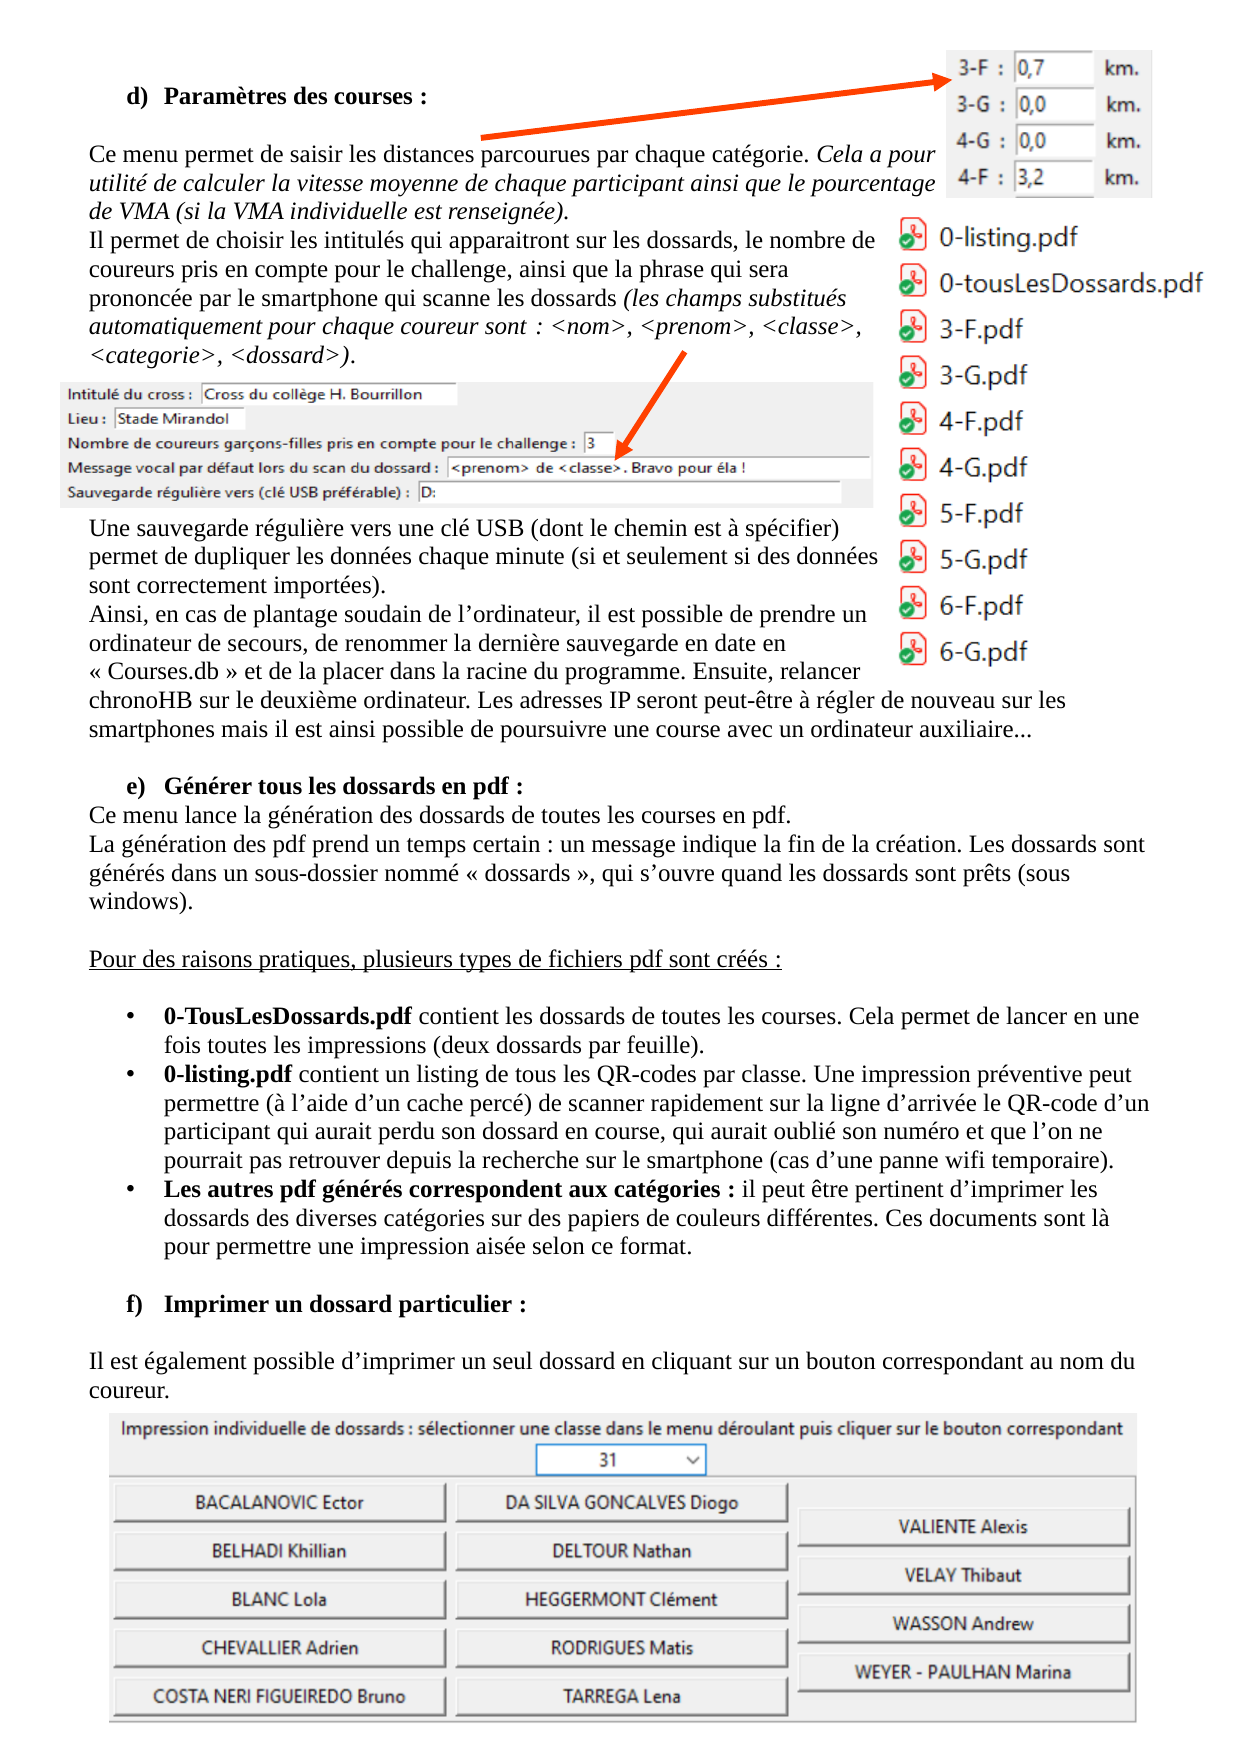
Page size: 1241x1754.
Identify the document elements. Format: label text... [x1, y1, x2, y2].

text Il permet de choisir les intitulés qui apparaitront sur les dossards, le nombre de coureurs pris en compte pour le challenge, ainsi que la phrase qui sera prononcée par le smartphone qui scanne les dossards (les champs substitués automatiquement pour chaque coureur sont : <nom>, <prenom>, <classe>, <categorie>, <dossard>). [88, 225, 882, 369]
list [740, 85, 946, 110]
text La génération des pdf prend un temps certain : un message indique la fin de la création. Les dossards sont générés dans un sous-dossier nommé « dossards », qui s’ouvre quand les dossards sont prêts (sous windows). [88, 829, 1158, 915]
list 0-listing.pdf contient un listing de tous les QR-codes par classe. Une impression préventive peut permettre (à l’aide d’un cache percé) de scanner rapidement sur la ligne d’arrivée le QR-code d’un participant qui aurait perdu son dossard en course, qui aurait oublié son numéro et que l’on ne pourrait pas retrouver depuis la recherche sur le smartphone (cas d’une panne wifi temporaire). [126, 1059, 1158, 1174]
list Imprimer un dossard particulier : [126, 1289, 1158, 1318]
picture [946, 50, 1153, 198]
picture [882, 207, 1219, 674]
picture [109, 1413, 1138, 1724]
list Paramètres des courses : [126, 81, 910, 110]
text Ce menu lance la génération des dossards de toutes les courses en pdf. [88, 800, 1158, 829]
text Il est également possible d’imprimer un seul dossard en cliquant sur un bouton correspondant au nom du coureur. [88, 1346, 1158, 1404]
text Une sauvegarde régulière vers une clé USB (dont le chemin est à spécifier) permet de dupliquer les données chaque minute (si et seulement si des données sont correctement importées). [88, 513, 882, 599]
list 0-TousLesDossards.pdf contient les dossards de toutes les courses. Cela permet de lancer en une fois toutes les impressions (deux dossards par feuille). [126, 1001, 1158, 1059]
text Pour des raisons pratiques, plusieurs types de fichiers pdf sont créés : [88, 944, 1158, 973]
text Ce menu permet de saisir les distances parcourues par chaque catégorie. Cela a pour utilité de calculer la vitesse moyenne de chaque participant ainsi que le pourcentage de VMA (si la VMA individuelle est renseignée). [88, 139, 1158, 225]
picture [60, 382, 874, 508]
text Ainsi, en cas de plantage soudain de l’ordinateur, il est possible de prendre un ordinateur de secours, de renommer la dernière sauvegarde en date en « Courses.db » et de la placer dans la racine du programme. Ensuite, relancer chronoHB sur le deuxième ordinateur. Les adresses IP seront peut-être à régler de nouveau sur les smartphones mais il est ainsi possible de poursuivre une course avec un ordinateur auxiliaire... [88, 599, 1158, 743]
list Les autres pdf générés correspondent aux catégories : il peut être pertinent d’imprimer les dossards des diverses catégories sur des papiers de couleurs différentes. Ces documents sont là pour permettre une impression aisée selon ce format. [126, 1174, 1158, 1260]
list Générer tous les dossards en pdf : [126, 771, 1158, 800]
